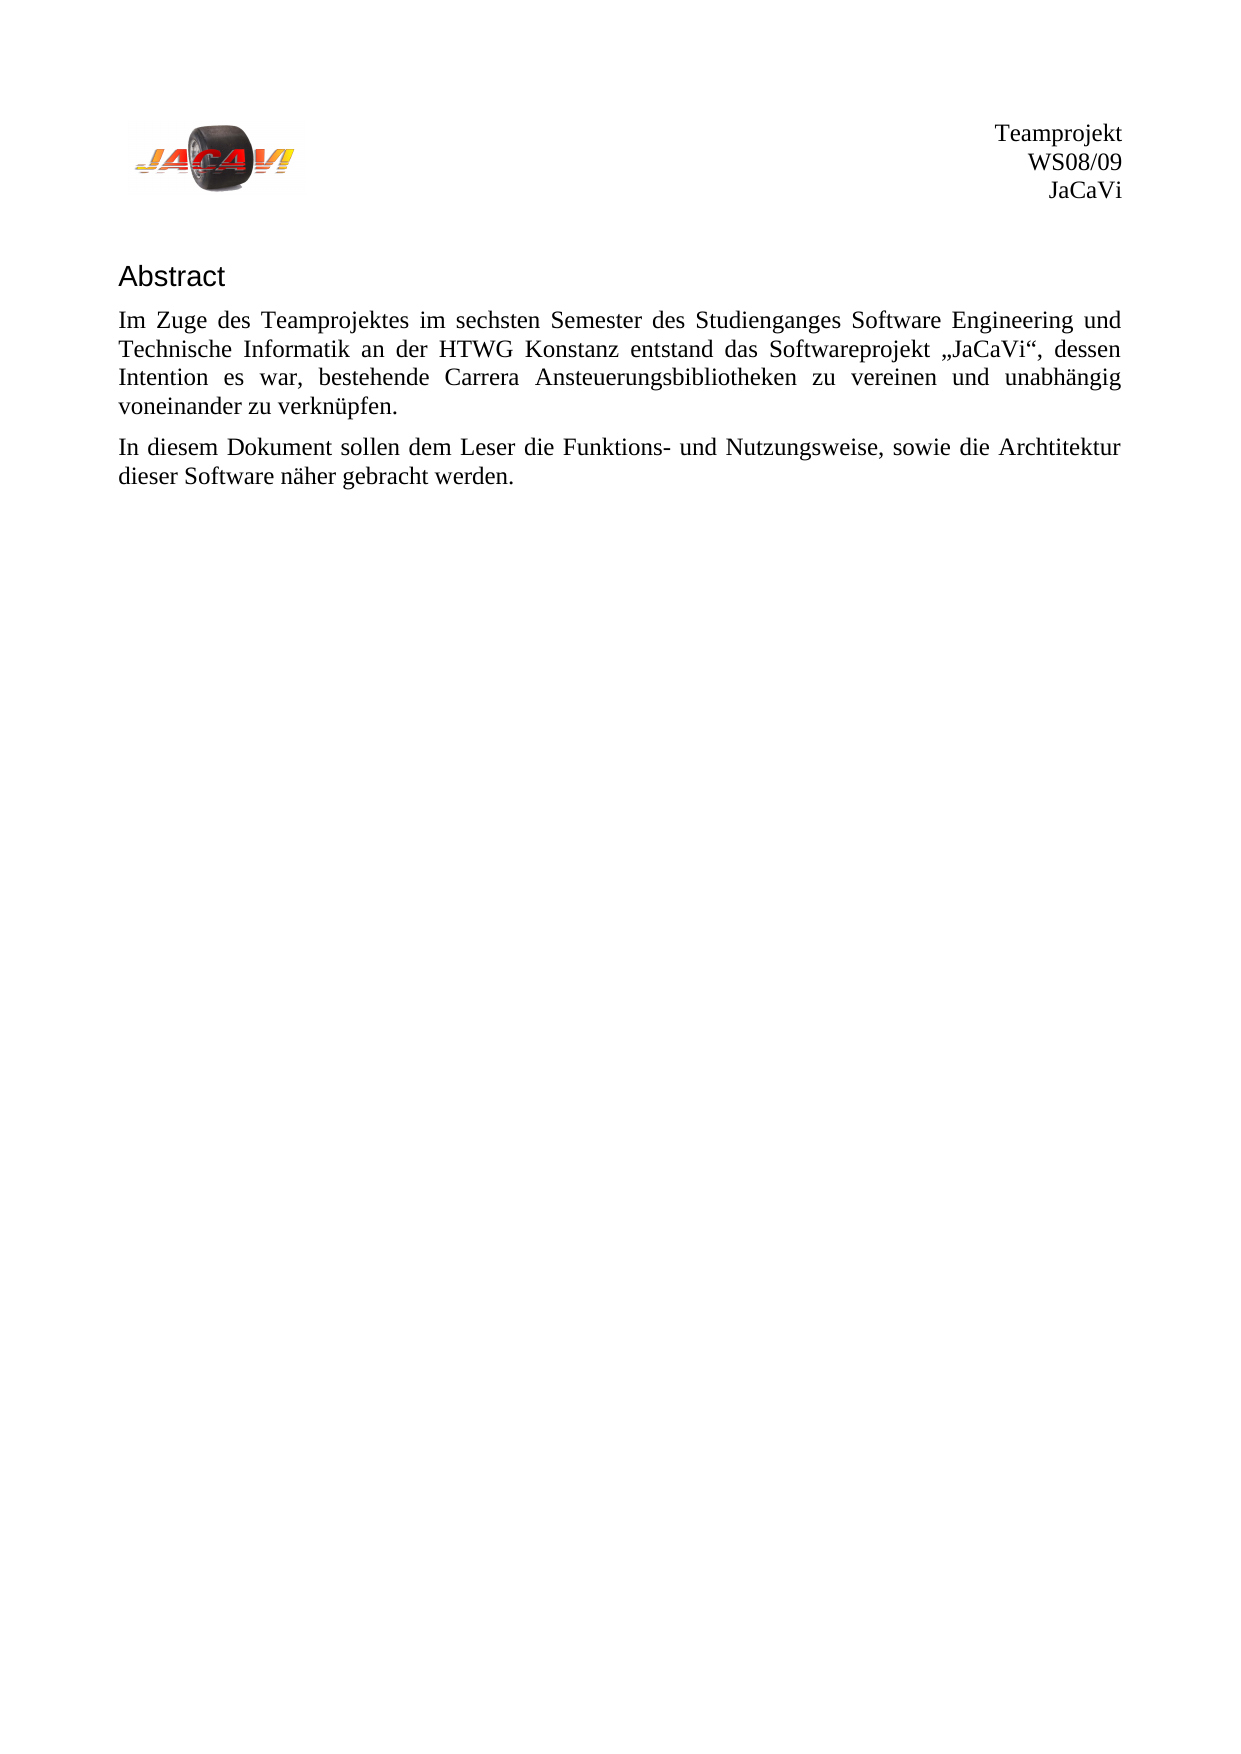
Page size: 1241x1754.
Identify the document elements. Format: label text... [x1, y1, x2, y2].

subtitle Abstract [118, 259, 1122, 292]
picture [128, 120, 307, 195]
text Im Zuge des Teamprojektes im sechsten Semester des Studienganges Software Engineering und Technische Informatik an der HTWG Konstanz entstand das Softwareprojekt „JaCaVi“, dessen Intention es war, bestehende Carrera Ansteuerungsbibliotheken zu vereinen und unabhängig voneinander zu verknüpfen. [118, 305, 1122, 420]
text In diesem Dokument sollen dem Leser die Funktions- und Nutzungsweise, sowie die Archtitektur dieser Software näher gebracht werden. [118, 432, 1122, 490]
